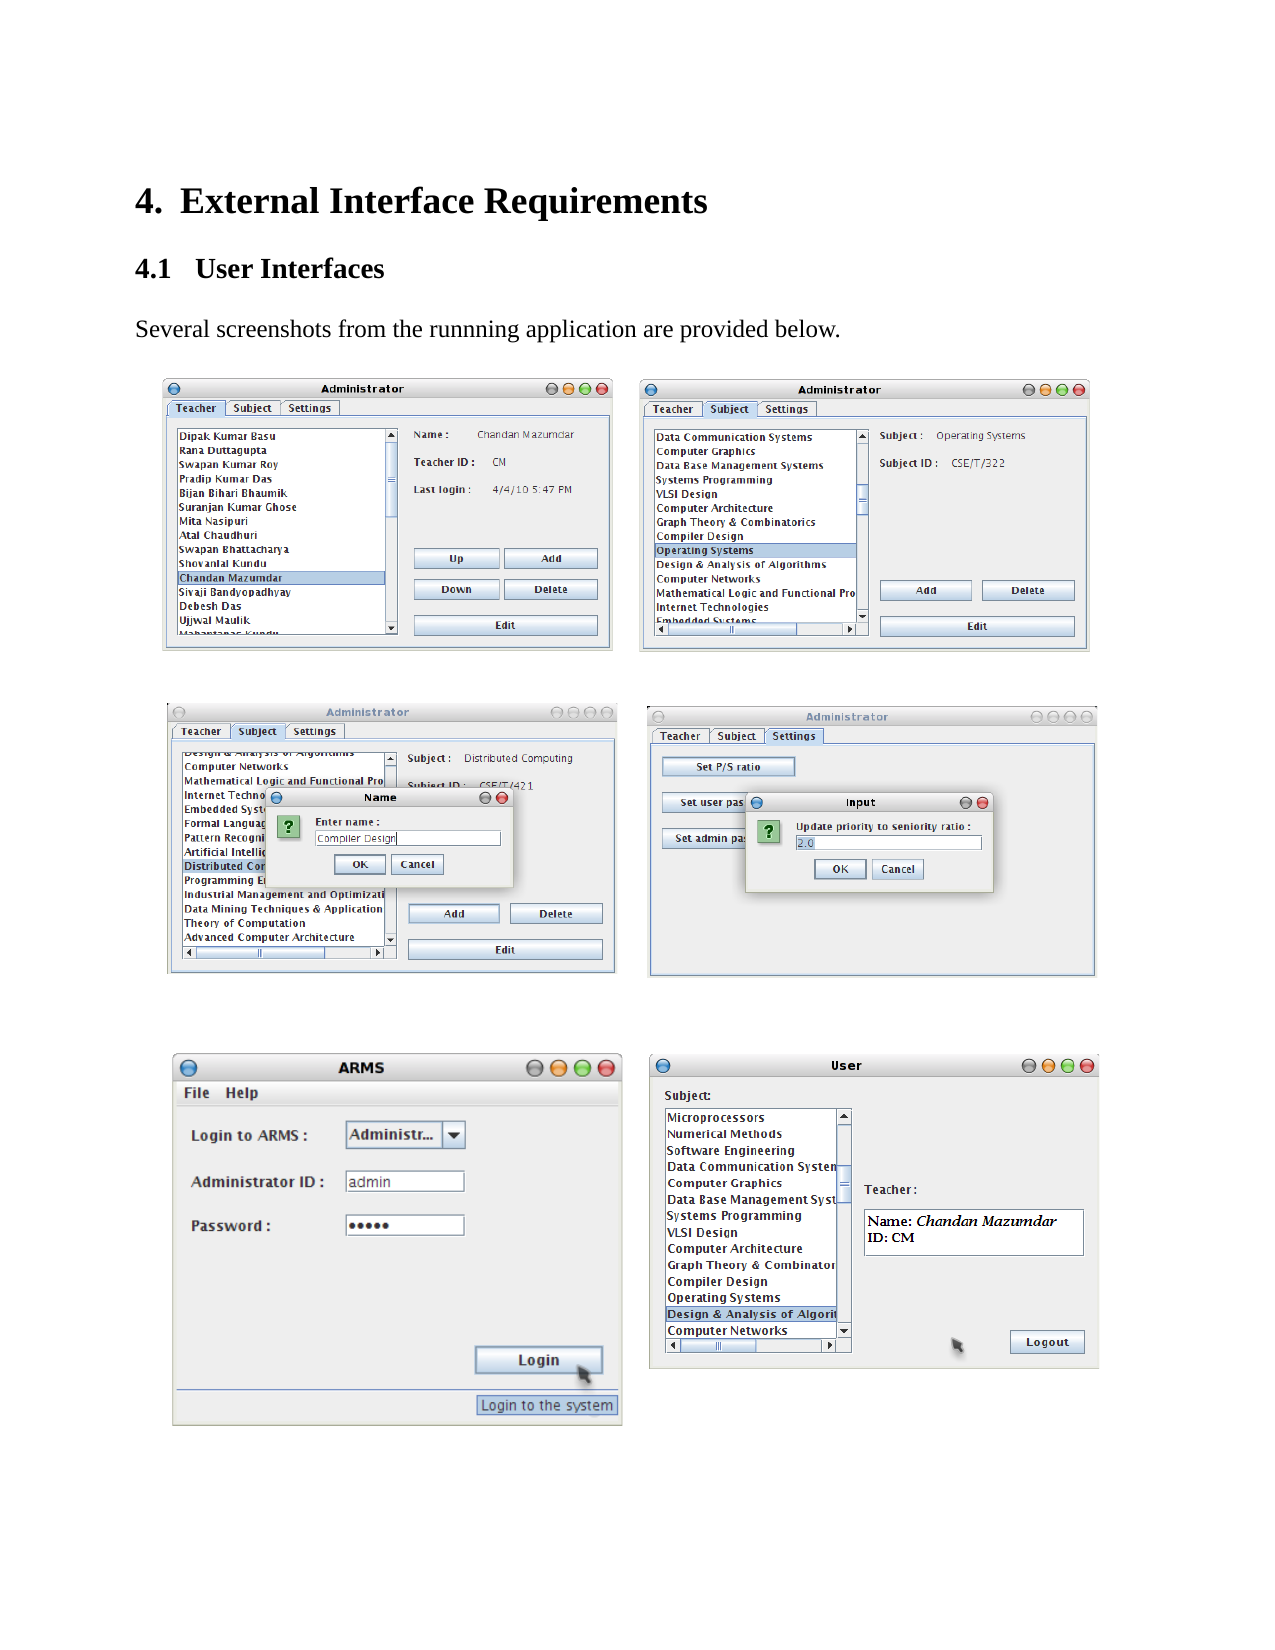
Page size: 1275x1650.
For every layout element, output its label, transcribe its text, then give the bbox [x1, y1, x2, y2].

subtitle User Interfaces [135, 251, 1140, 284]
picture [167, 703, 618, 974]
picture [647, 706, 1098, 978]
picture [649, 1054, 1100, 1369]
subtitle External Interface Requirements [135, 179, 1140, 222]
text Several screenshots from the runnning application are provided below. [135, 314, 1140, 342]
picture [639, 379, 1090, 652]
picture [172, 1053, 623, 1426]
picture [162, 378, 613, 651]
